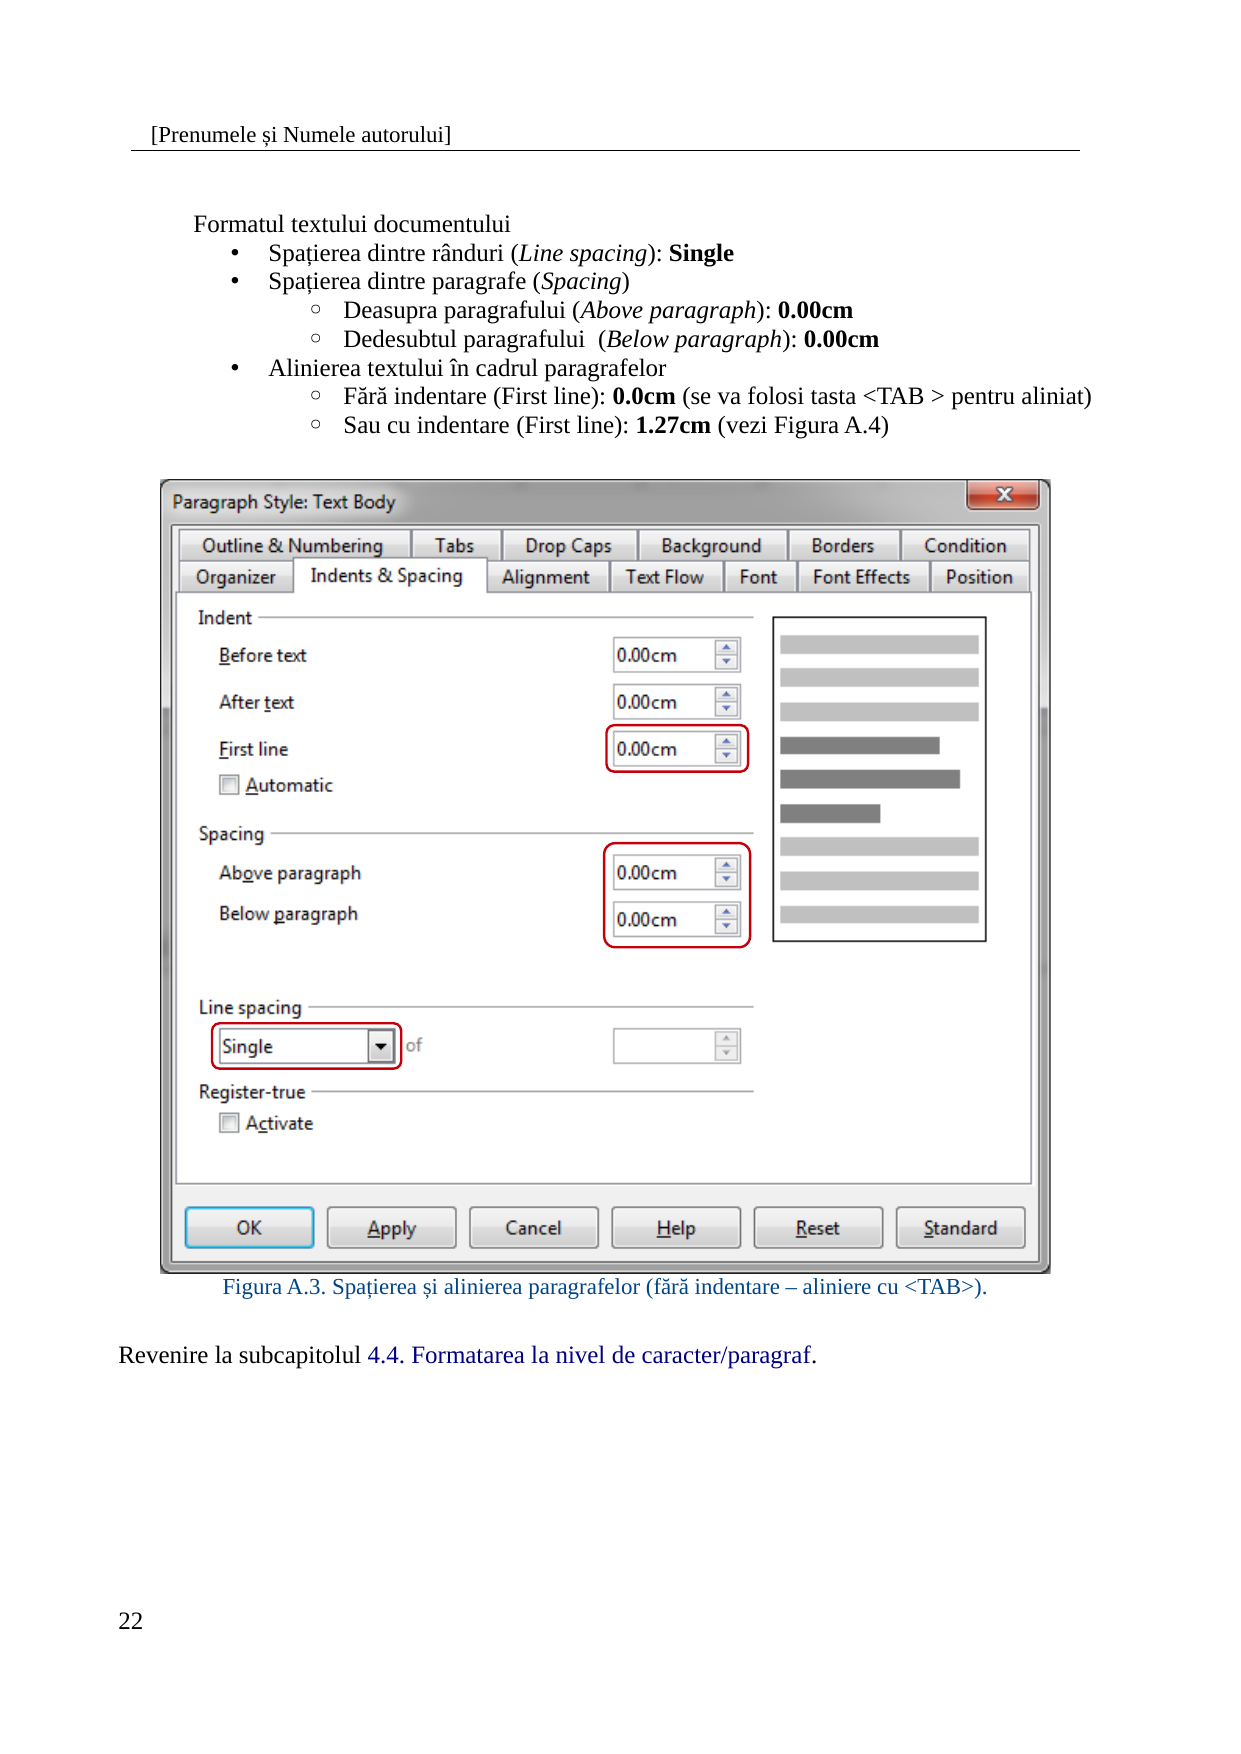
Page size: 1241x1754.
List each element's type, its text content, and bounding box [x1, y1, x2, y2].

list Sau cu indentare (First line): 1.27cm (vezi Figura A.4) [306, 410, 1093, 439]
text Figura A.3. Spațierea și alinierea paragrafelor (fără indentare – aliniere cu <TAB>). [118, 479, 1092, 1299]
text Formatul textului documentului [118, 209, 1093, 238]
list Fără indentare (First line): 0.0cm (se va folosi tasta <TAB > pentru aliniat) [306, 381, 1093, 410]
list Dedesubtul paragrafului (Below paragraph): 0.00cm [306, 324, 1093, 353]
list Alinierea textului în cadrul paragrafelor [231, 353, 1093, 381]
list Spațierea dintre rânduri (Line spacing): Single [231, 238, 1093, 266]
text Revenire la subcapitolul 4.4. Formatarea la nivel de caracter/paragraf. [118, 1340, 1093, 1369]
picture [160, 479, 1051, 1274]
list Spațierea dintre paragrafe (Spacing) [231, 266, 1093, 295]
list Deasupra paragrafului (Above paragraph): 0.00cm [306, 295, 1093, 324]
